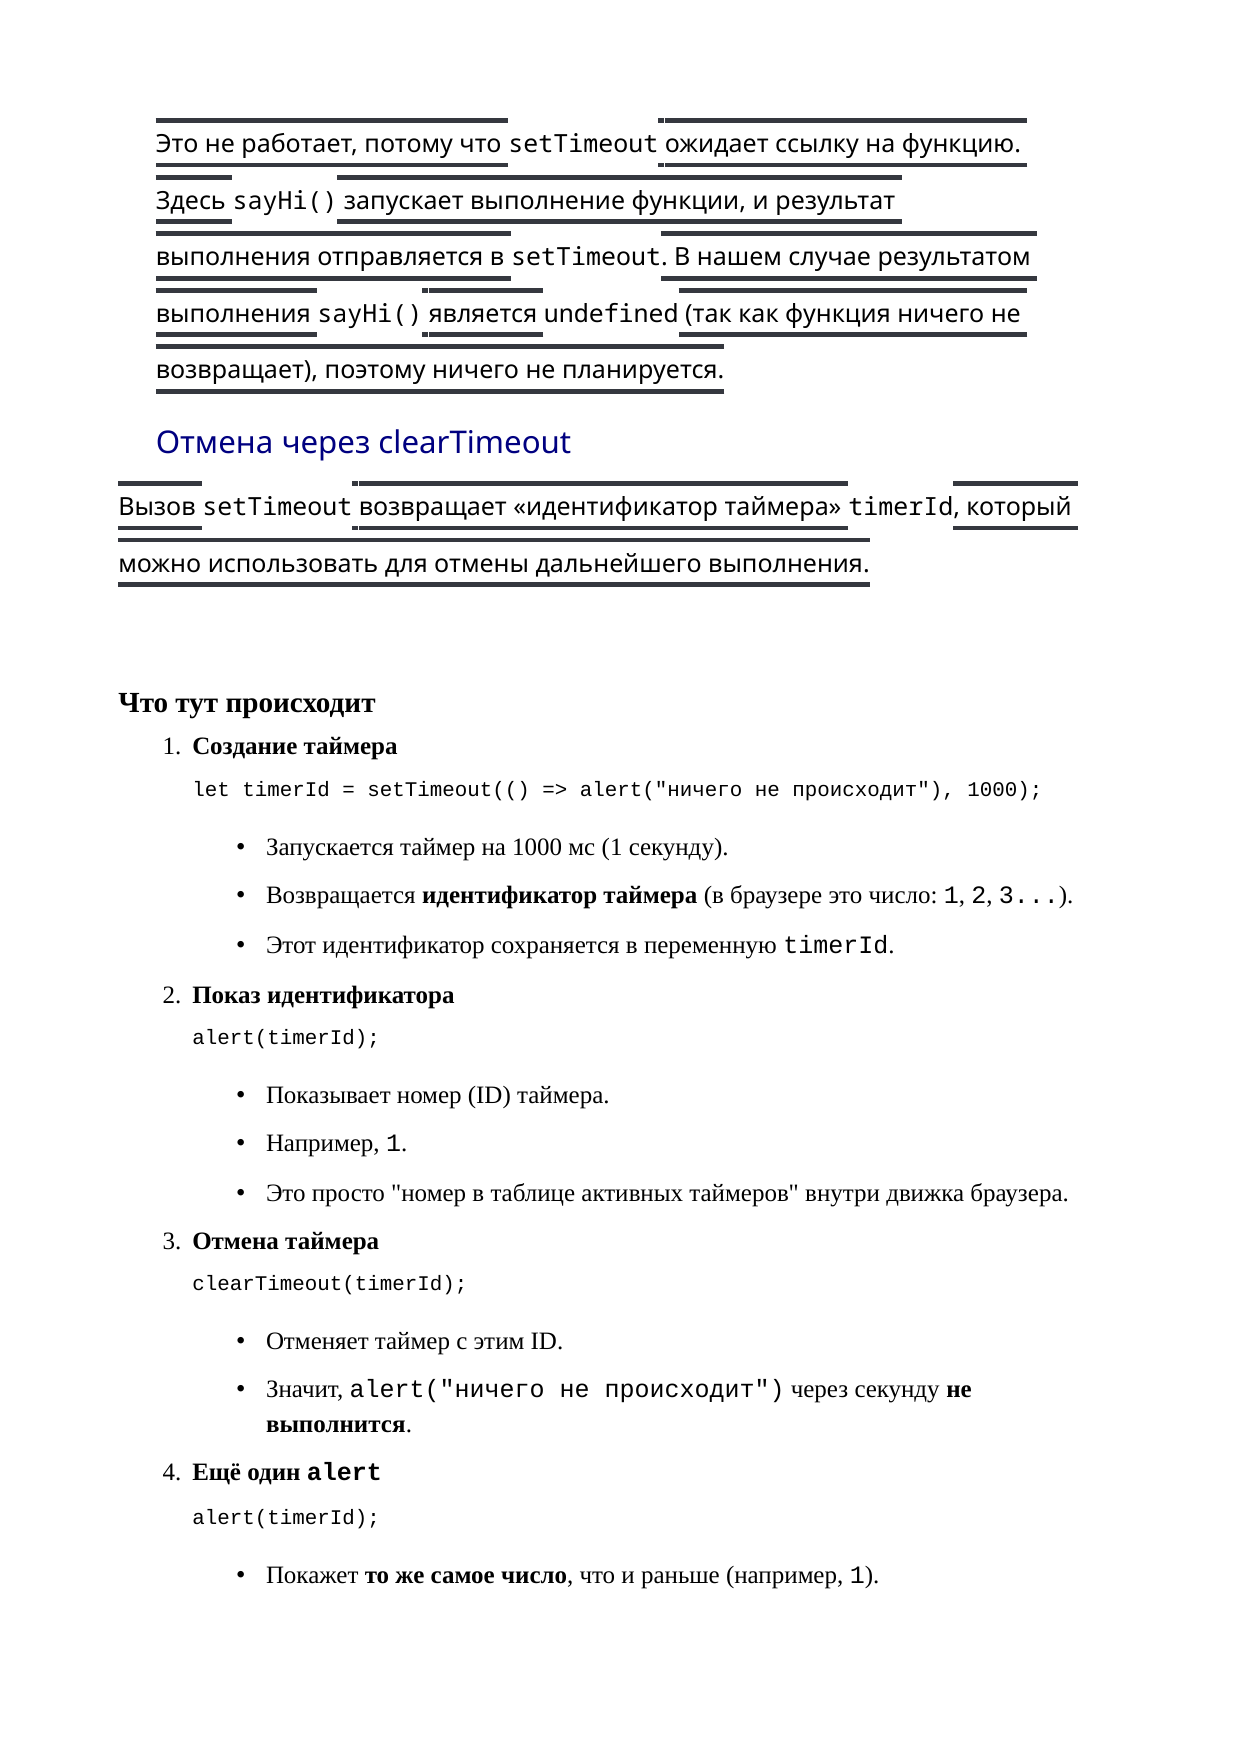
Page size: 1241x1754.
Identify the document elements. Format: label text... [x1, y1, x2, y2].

list let timerId = setTimeout(() => alert("ничего не происходит"), 1000); [162, 779, 1122, 803]
list clearTimeout(timerId); [162, 1273, 1122, 1297]
list Возвращается идентификатор таймера (в браузере это число: 1, 2, 3...). [236, 880, 1122, 911]
list Запускается таймер на 1000 мс (1 секунду). [236, 832, 1122, 861]
list alert(timerId); [162, 1027, 1122, 1051]
text Вызов setTimeout возвращает «идентификатор таймера» timerId, который можно использовать для отмены дальнейшего выполнения. [118, 481, 1122, 587]
subtitle Отмена через clearTimeout [156, 420, 1084, 462]
list Показывает номер (ID) таймера. [236, 1081, 1122, 1109]
list Ещё один alert [162, 1457, 1122, 1488]
list Это просто "номер в таблице активных таймеров" внутри движка браузера. [236, 1178, 1122, 1207]
list Отмена таймера [162, 1226, 1122, 1254]
list Например, 1. [236, 1128, 1122, 1159]
list Этот идентификатор сохраняется в переменную timerId. [236, 930, 1122, 961]
list Значит, alert("ничего не происходит") через секунду не выполнится. [236, 1374, 1122, 1438]
text Это не работает, потому что setTimeout ожидает ссылку на функцию. Здесь sayHi() запускает выполнение функции, и результат выполнения отправляется в setTimeout. В нашем случае результатом выполнения sayHi() является undefined (так как функция ничего не возвращает), поэтому ничего не планируется. [156, 118, 1084, 394]
list Создание таймера [162, 731, 1122, 760]
list Отменяет таймер с этим ID. [236, 1326, 1122, 1355]
list Покажет то же самое число, что и раньше (например, 1). [236, 1560, 1122, 1591]
subtitle Что тут происходит [118, 685, 1122, 719]
list Показ идентификатора [162, 980, 1122, 1008]
list alert(timerId); [162, 1507, 1122, 1530]
